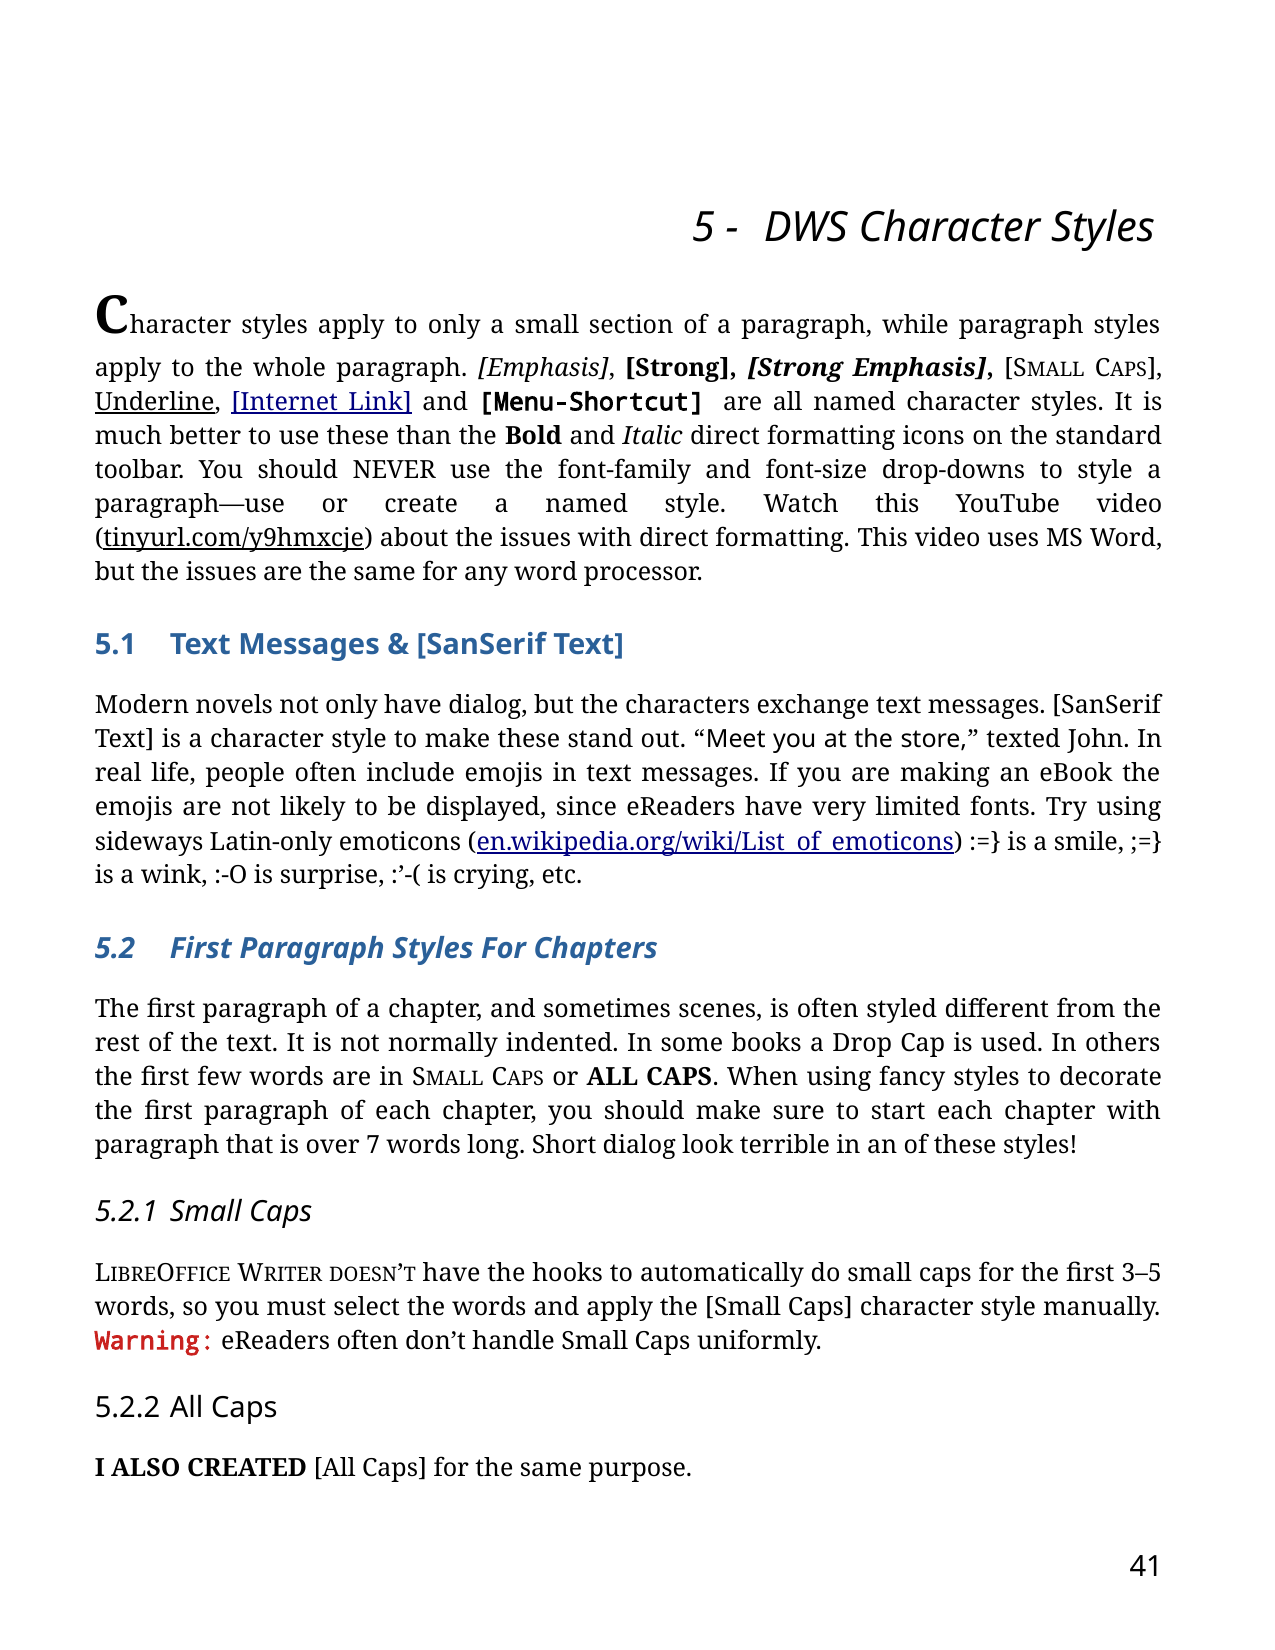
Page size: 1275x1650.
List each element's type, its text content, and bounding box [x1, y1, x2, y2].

text The first paragraph of a chapter, and sometimes scenes, is often styled different from the rest of the text. It is not normally indented. In some books a Drop Cap is used. In others the first few words are in Small Caps or ALL CAPS. When using fancy styles to decorate the first paragraph of each chapter, you should make sure to start each chapter with paragraph that is over 7 words long. Short dialog look terrible in an of these styles! [94, 990, 1162, 1161]
subtitle DWS Character Styles [94, 194, 1162, 257]
text I also created [All Caps] for the same purpose. [94, 1450, 1162, 1484]
text Character styles apply to only a small section of a paragraph, while paragraph styles apply to the whole paragraph. [Emphasis], [Strong], [Strong Emphasis], [Small Caps], Underline, [Internet Link] and [Menu-Shortcut] are all named character styles. It is much better to use these than the Bold and Italic direct formatting icons on the standard toolbar. You should NEVER use the font-family and font-size drop-downs to style a paragraph—use or create a named style. Watch this YouTube video (tinyurl.com/y9hmxcje) about the issues with direct formatting. This video uses MS Word, but the issues are the same for any word processor. [94, 278, 1162, 588]
subtitle First Paragraph Styles for Chapters [94, 927, 1162, 967]
text LibreOffice Writer doesn’t have the hooks to automatically do small caps for the first 3–5 words, so you must select the words and apply the [Small Caps] character style manually. Warning: eReaders often don’t handle Small Caps uniformly. [94, 1254, 1162, 1356]
subtitle Small Caps [94, 1191, 1162, 1230]
text Modern novels not only have dialog, but the characters exchange text messages. [SanSerif Text] is a character style to make these stand out. “Meet you at the store,” texted John. In real life, people often include emojis in text messages. If you are making an eBook the emojis are not likely to be displayed, since eReaders have very limited fonts. Try using sideways Latin-only emoticons (en.wikipedia.org/wiki/List_of_emoticons) :=} is a smile, ;=} is a wink, :‑O is surprise, :’-( is crying, etc. [94, 687, 1162, 891]
subtitle Text Messages & [SanSerif Text] [94, 623, 1162, 663]
subtitle All Caps [94, 1386, 1162, 1426]
